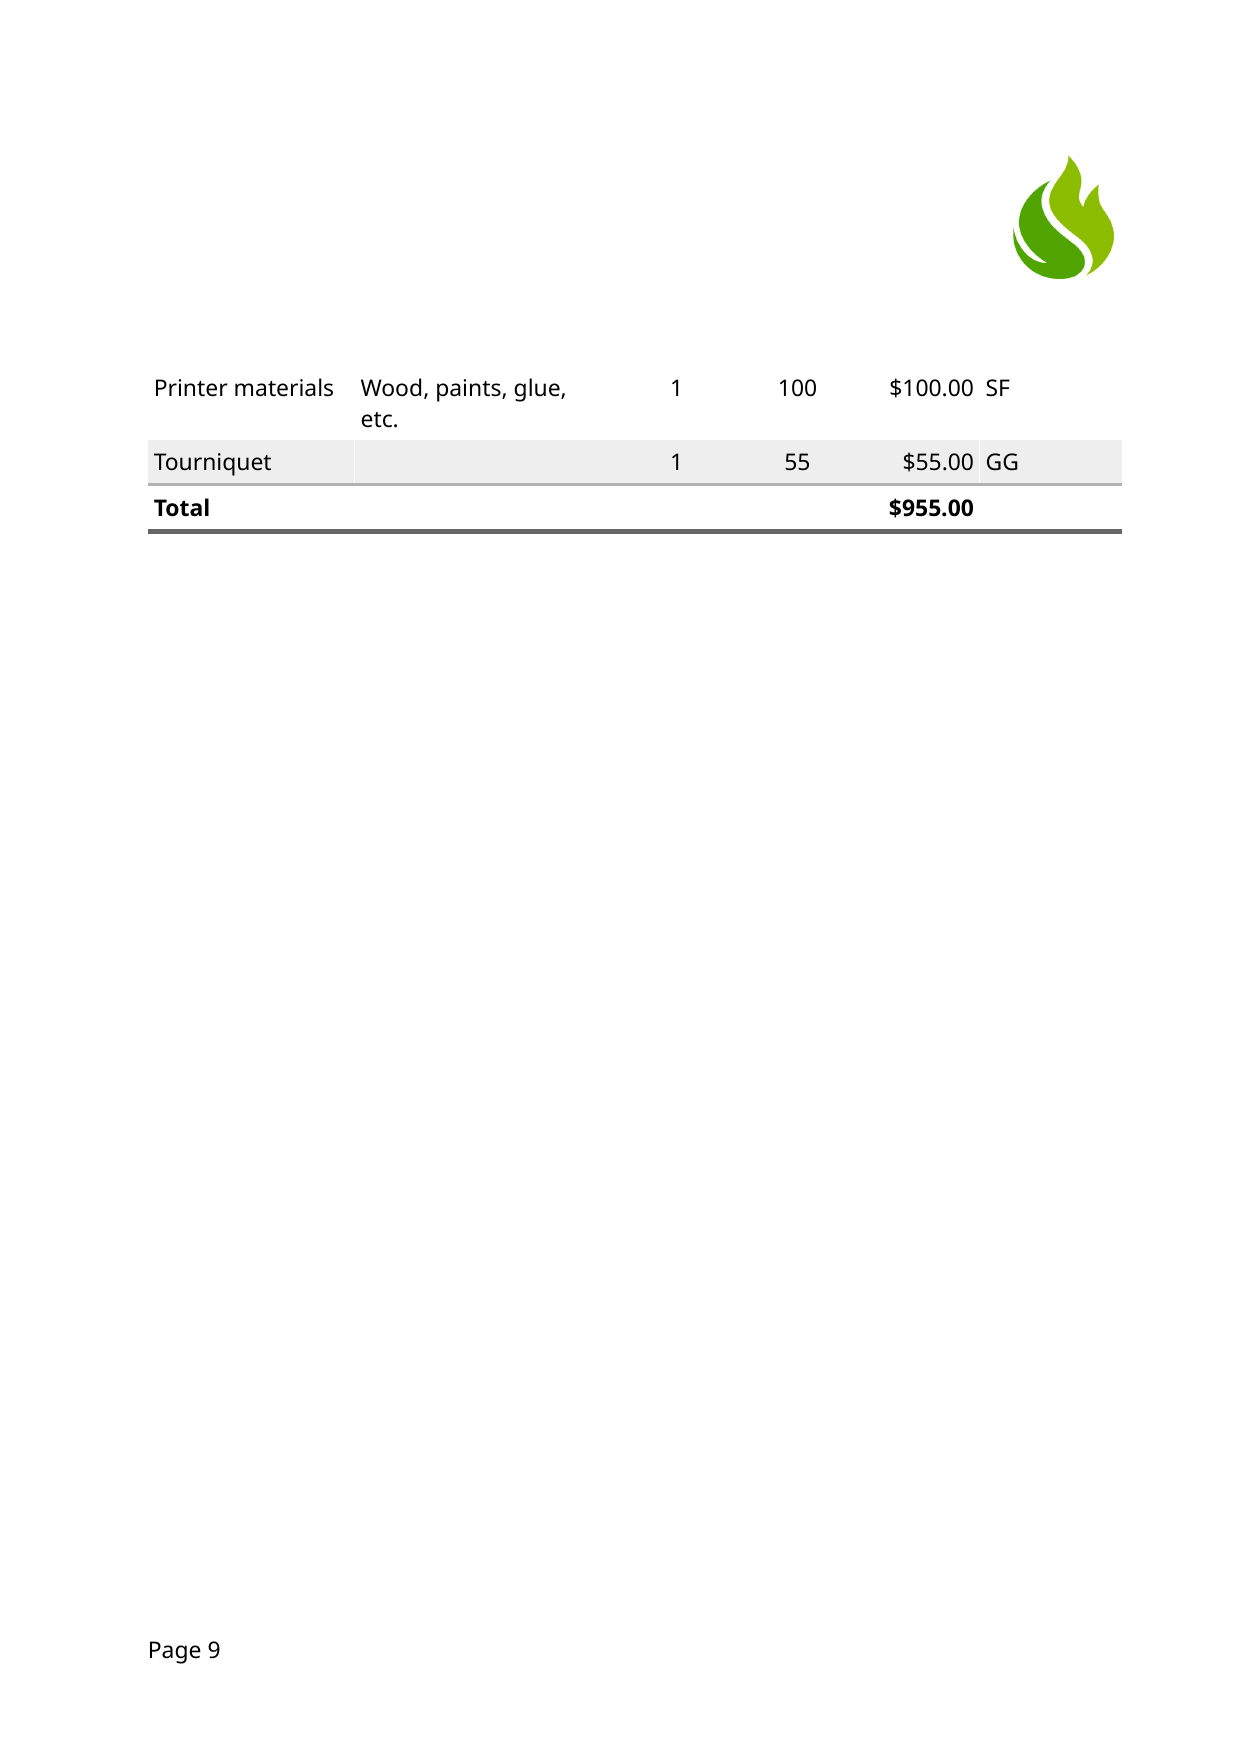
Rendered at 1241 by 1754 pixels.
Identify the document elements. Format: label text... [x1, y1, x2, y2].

table_cell Tourniquet [148, 440, 354, 483]
table_cell Wood, paints, glue, etc. [355, 366, 614, 440]
table_cell $55.00 [856, 440, 979, 483]
table_cell $100.00 [856, 366, 979, 440]
table_cell [739, 486, 856, 529]
table_cell GG [980, 440, 1122, 483]
table_cell 100 [739, 366, 856, 440]
table_cell [980, 486, 1122, 529]
table_cell 55 [739, 440, 856, 483]
table_cell [355, 486, 614, 529]
table_cell $955.00 [856, 486, 979, 529]
table_cell 1 [614, 366, 739, 440]
table_cell SF [980, 366, 1122, 440]
table_cell Total [148, 486, 354, 529]
table_cell Printer materials [148, 366, 354, 440]
picture [981, 83, 1026, 298]
table_cell [614, 486, 739, 529]
table_cell 1 [614, 440, 739, 483]
table_cell [355, 440, 614, 483]
